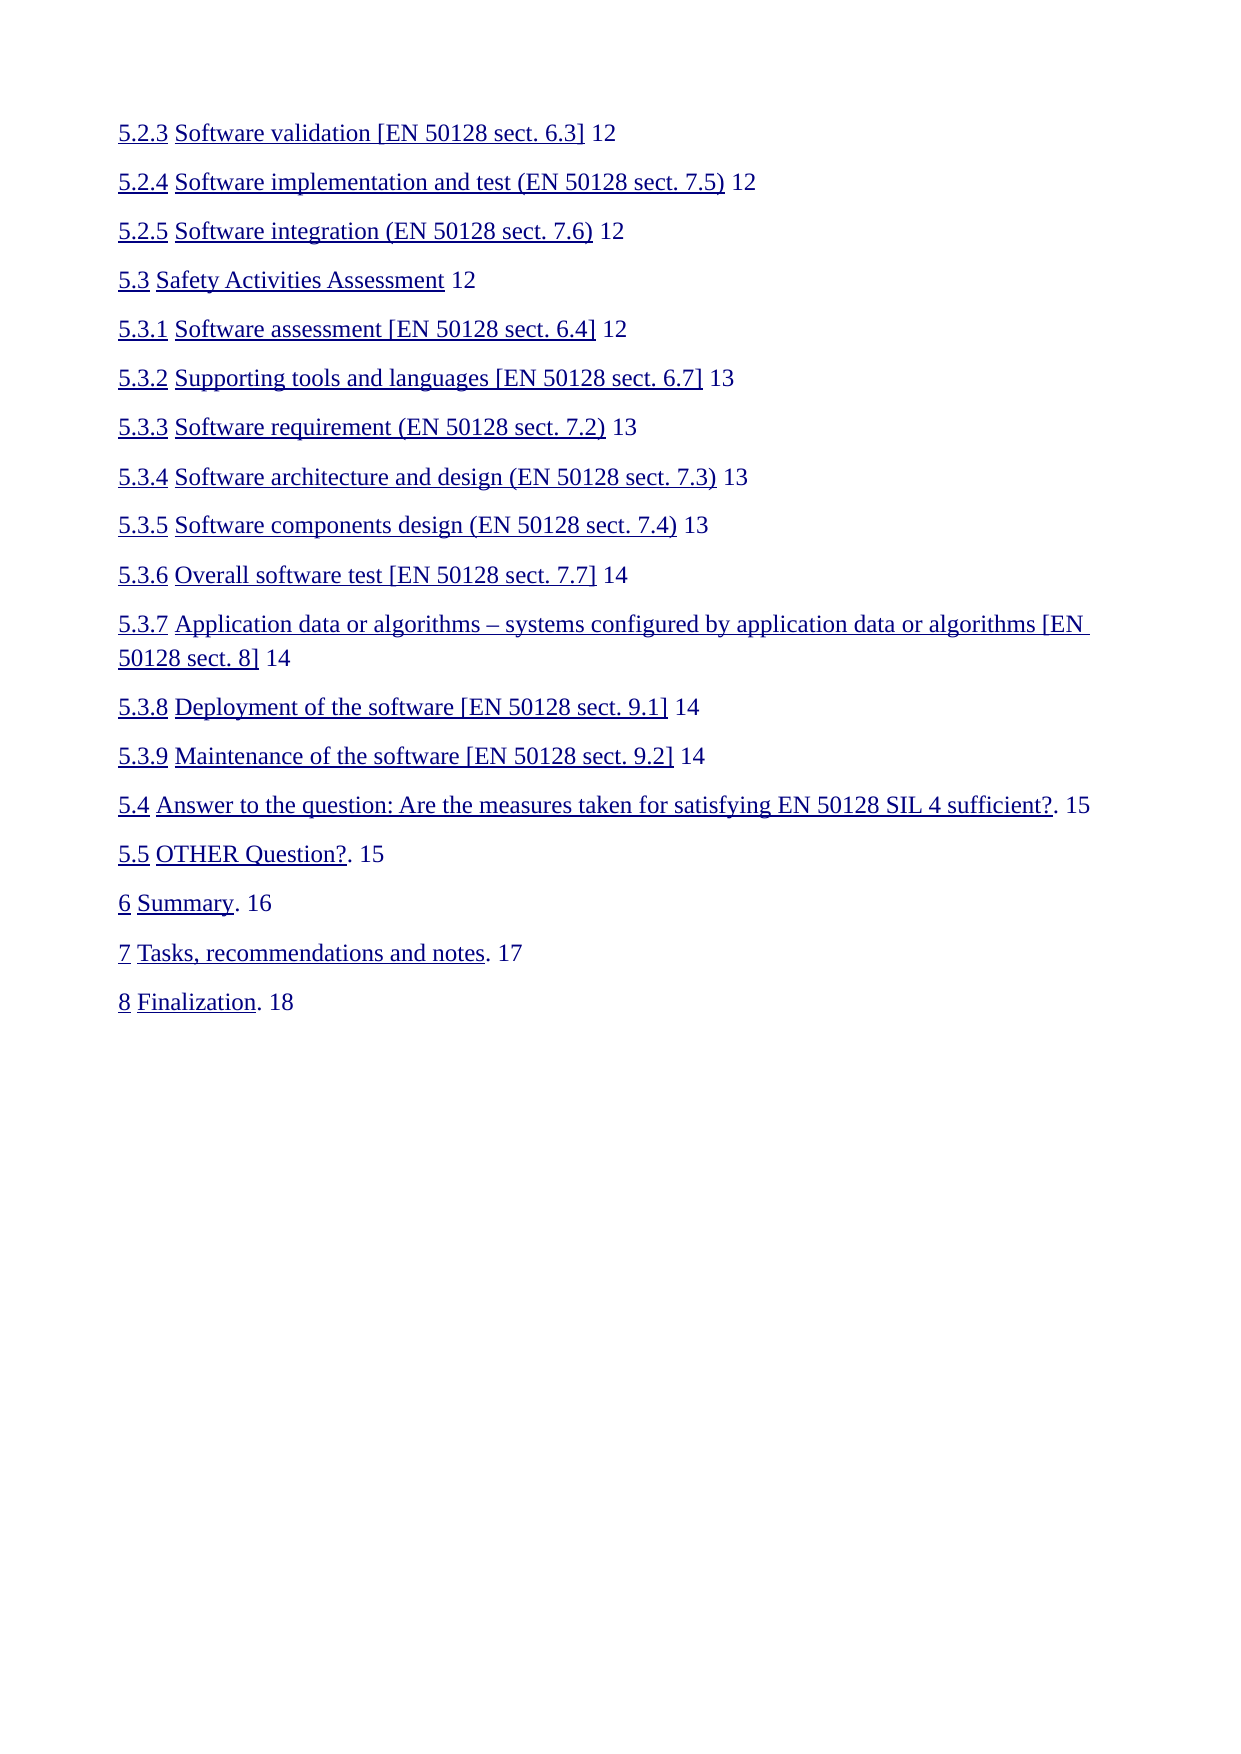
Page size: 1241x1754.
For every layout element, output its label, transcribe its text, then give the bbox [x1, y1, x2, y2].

text 5.3.4 Software architecture and design (EN 50128 sect. 7.3) 13 [118, 462, 1122, 490]
text 8 Finalization. 18 [118, 987, 1122, 1015]
text 5.3.2 Supporting tools and languages [EN 50128 sect. 6.7] 13 [118, 363, 1122, 392]
text 7 Tasks, recommendations and notes. 17 [118, 938, 1122, 966]
text 5.3.8 Deployment of the software [EN 50128 sect. 9.1] 14 [118, 692, 1122, 721]
text 5.3 Safety Activities Assessment 12 [118, 265, 1122, 294]
text 5.3.3 Software requirement (EN 50128 sect. 7.2) 13 [118, 412, 1122, 441]
text 5.4 Answer to the question: Are the measures taken for satisfying EN 50128 SIL 4 sufficient?. 15 [118, 790, 1122, 819]
text 5.2.4 Software implementation and test (EN 50128 sect. 7.5) 12 [118, 167, 1122, 196]
text 5.2.5 Software integration (EN 50128 sect. 7.6) 12 [118, 216, 1122, 245]
text 5.3.1 Software assessment [EN 50128 sect. 6.4] 12 [118, 314, 1122, 343]
text 5.3.7 Application data or algorithms – systems configured by application data or algorithms [EN 50128 sect. 8] 14 [118, 609, 1122, 672]
text 5.3.6 Overall software test [EN 50128 sect. 7.7] 14 [118, 560, 1122, 588]
text 5.5 OTHER Question?. 15 [118, 839, 1122, 868]
text 6 Summary. 16 [118, 888, 1122, 917]
text 5.3.9 Maintenance of the software [EN 50128 sect. 9.2] 14 [118, 741, 1122, 770]
text 5.2.3 Software validation [EN 50128 sect. 6.3] 12 [118, 118, 1122, 147]
text 5.3.5 Software components design (EN 50128 sect. 7.4) 13 [118, 511, 1122, 539]
